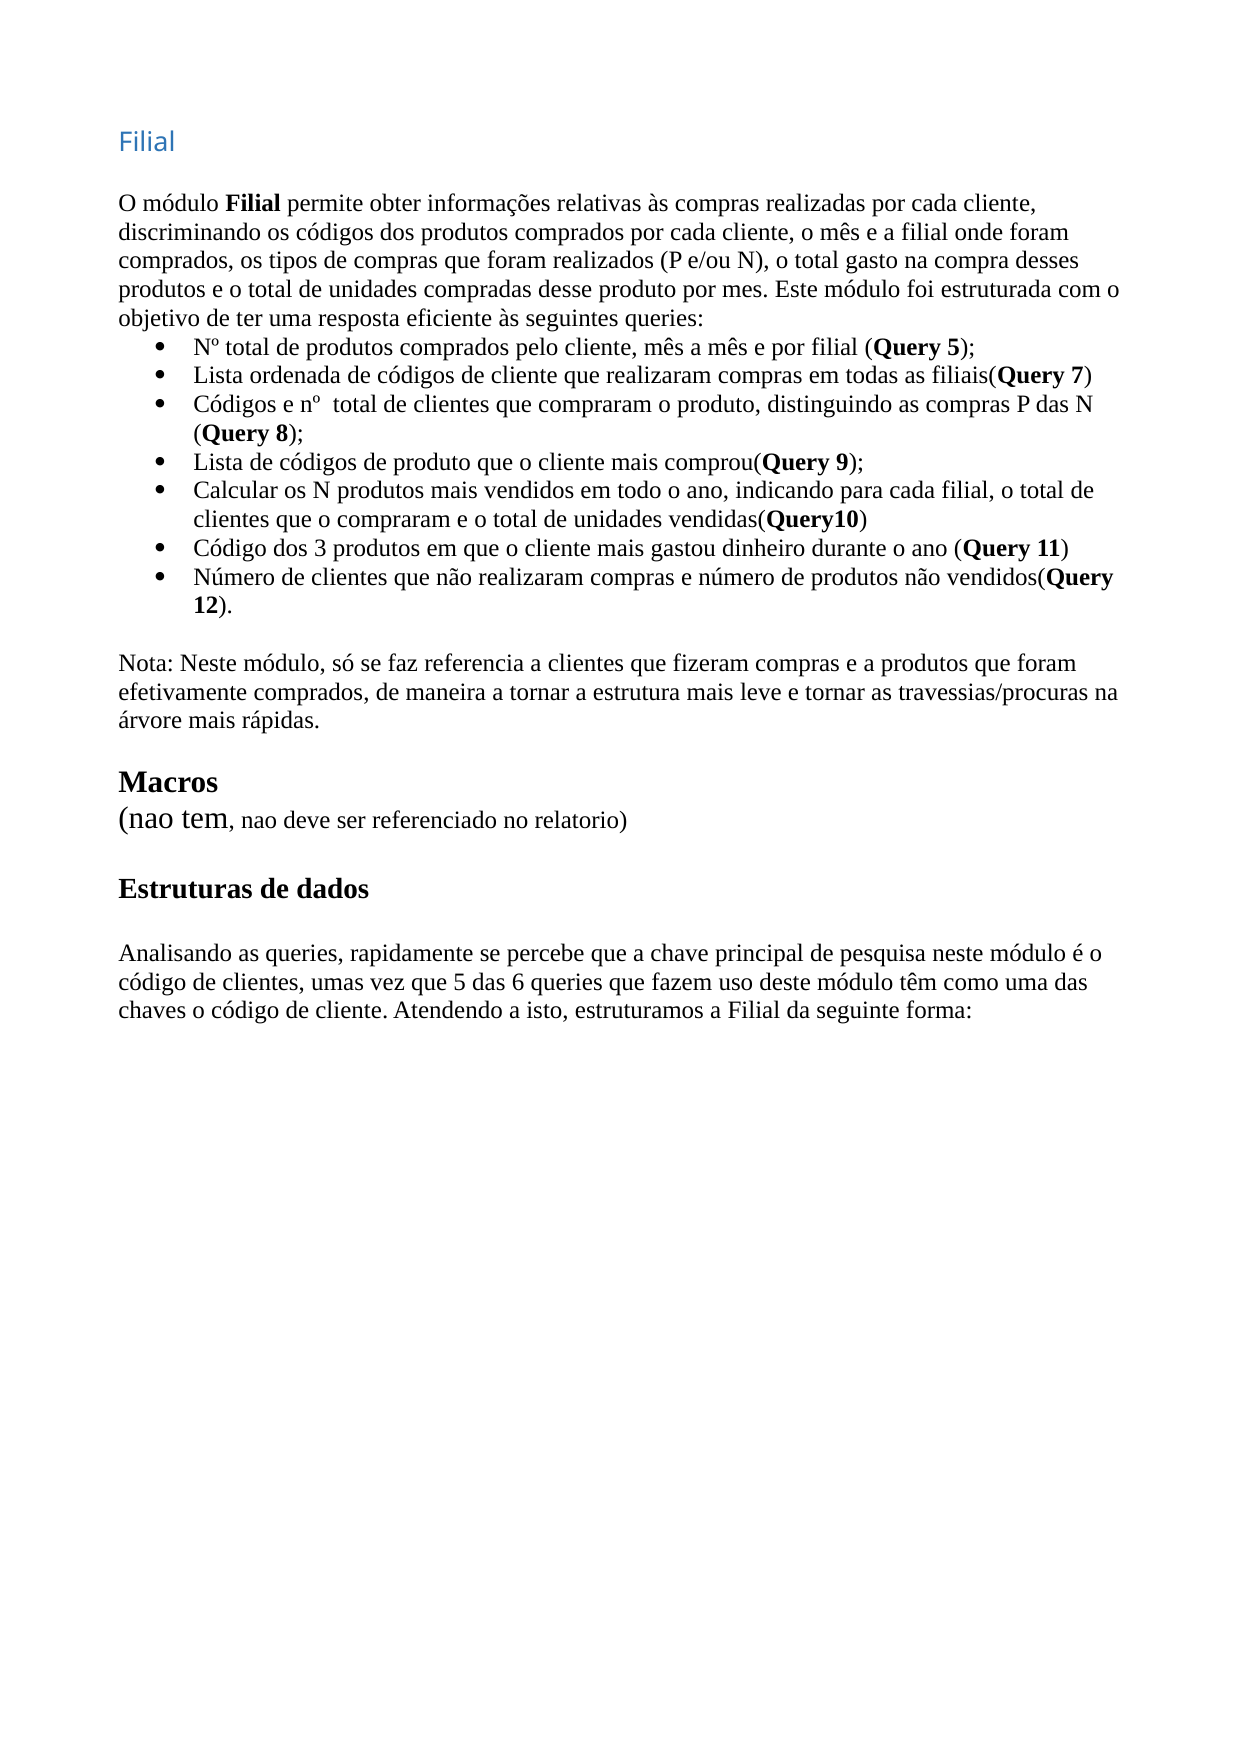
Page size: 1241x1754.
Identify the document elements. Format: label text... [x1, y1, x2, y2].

text (nao tem, nao deve ser referenciado no relatorio) [118, 799, 1122, 835]
list Lista de códigos de produto que o cliente mais comprou(Query 9); [156, 447, 1122, 475]
list Número de clientes que não realizaram compras e número de produtos não vendidos(Query 12). [156, 562, 1122, 619]
subtitle Filial [118, 122, 1122, 159]
list Lista ordenada de códigos de cliente que realizaram compras em todas as filiais(Query 7) [156, 360, 1122, 389]
list Calcular os N produtos mais vendidos em todo o ano, indicando para cada filial, o total de clientes que o compraram e o total de unidades vendidas(Query10) [156, 475, 1122, 533]
list Códigos e nº total de clientes que compraram o produto, distinguindo as compras P das N (Query 8); [156, 389, 1122, 447]
text O módulo Filial permite obter informações relativas às compras realizadas por cada cliente, discriminando os códigos dos produtos comprados por cada cliente, o mês e a filial onde foram comprados, os tipos de compras que foram realizados (P e/ou N), o total gasto na compra desses produtos e o total de unidades compradas desse produto por mes. Este módulo foi estruturada com o objetivo de ter uma resposta eficiente às seguintes queries: [118, 188, 1122, 332]
text Estruturas de dados [118, 871, 1122, 904]
text Macros [118, 763, 1122, 799]
text Nota: Neste módulo, só se faz referencia a clientes que fizeram compras e a produtos que foram efetivamente comprados, de maneira a tornar a estrutura mais leve e tornar as travessias/procuras na árvore mais rápidas. [118, 648, 1122, 734]
list Nº total de produtos comprados pelo cliente, mês a mês e por filial (Query 5); [156, 332, 1122, 360]
text Analisando as queries, rapidamente se percebe que a chave principal de pesquisa neste módulo é o código de clientes, umas vez que 5 das 6 queries que fazem uso deste módulo têm como uma das chaves o código de cliente. Atendendo a isto, estruturamos a Filial da seguinte forma: [118, 938, 1122, 1024]
list Código dos 3 produtos em que o cliente mais gastou dinheiro durante o ano (Query 11) [156, 533, 1122, 562]
